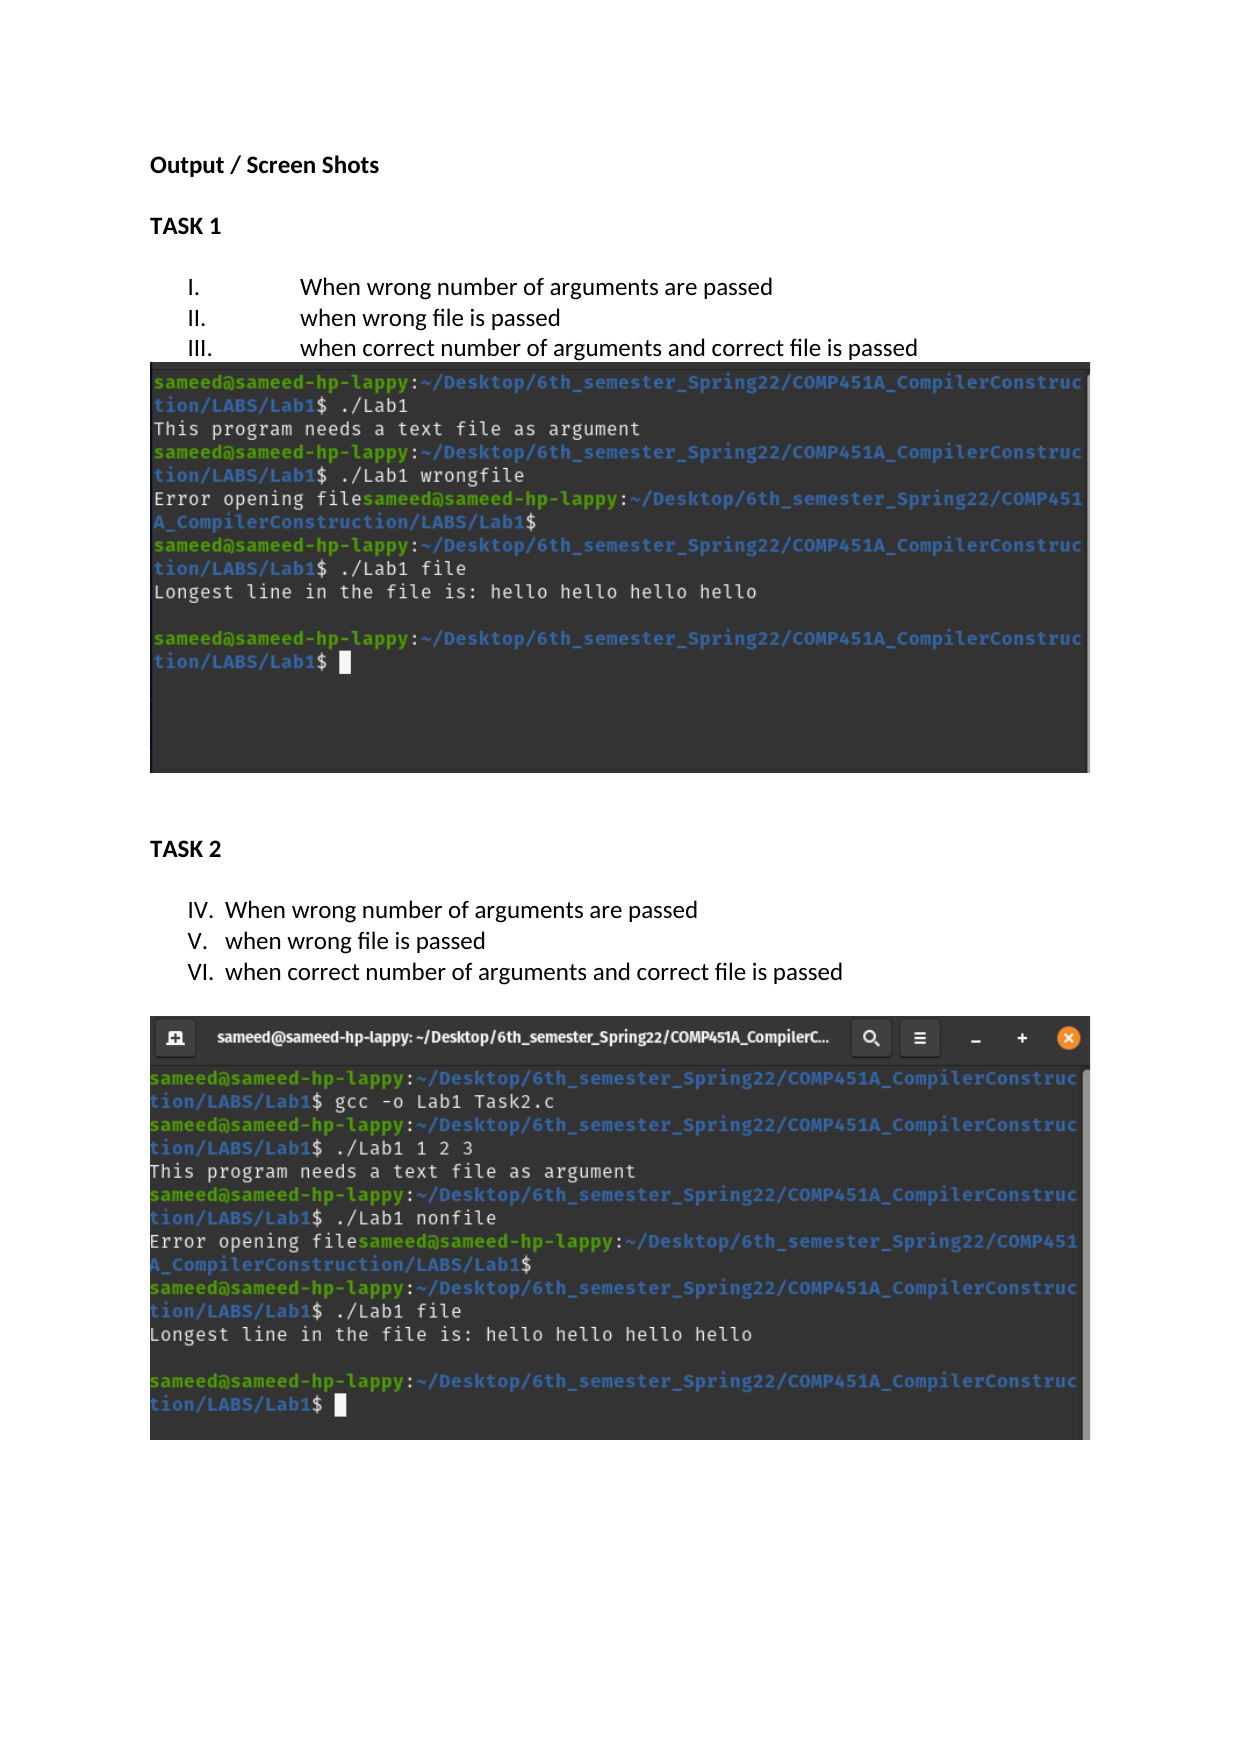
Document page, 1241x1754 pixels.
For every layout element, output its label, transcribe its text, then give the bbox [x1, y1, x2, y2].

list when correct number of arguments and correct file is passed [187, 332, 1090, 362]
list when wrong file is passed [187, 302, 1090, 332]
picture [150, 1016, 1091, 1440]
list When wrong number of arguments are passed [187, 271, 1090, 302]
text TASK 1 [150, 210, 1090, 241]
text TASK 2 [150, 834, 1090, 864]
list when wrong file is passed [187, 925, 1090, 956]
list When wrong number of arguments are passed [187, 895, 1090, 925]
text Output / Screen Shots [150, 149, 1090, 180]
picture [150, 362, 1091, 773]
list when correct number of arguments and correct file is passed [187, 956, 1090, 986]
